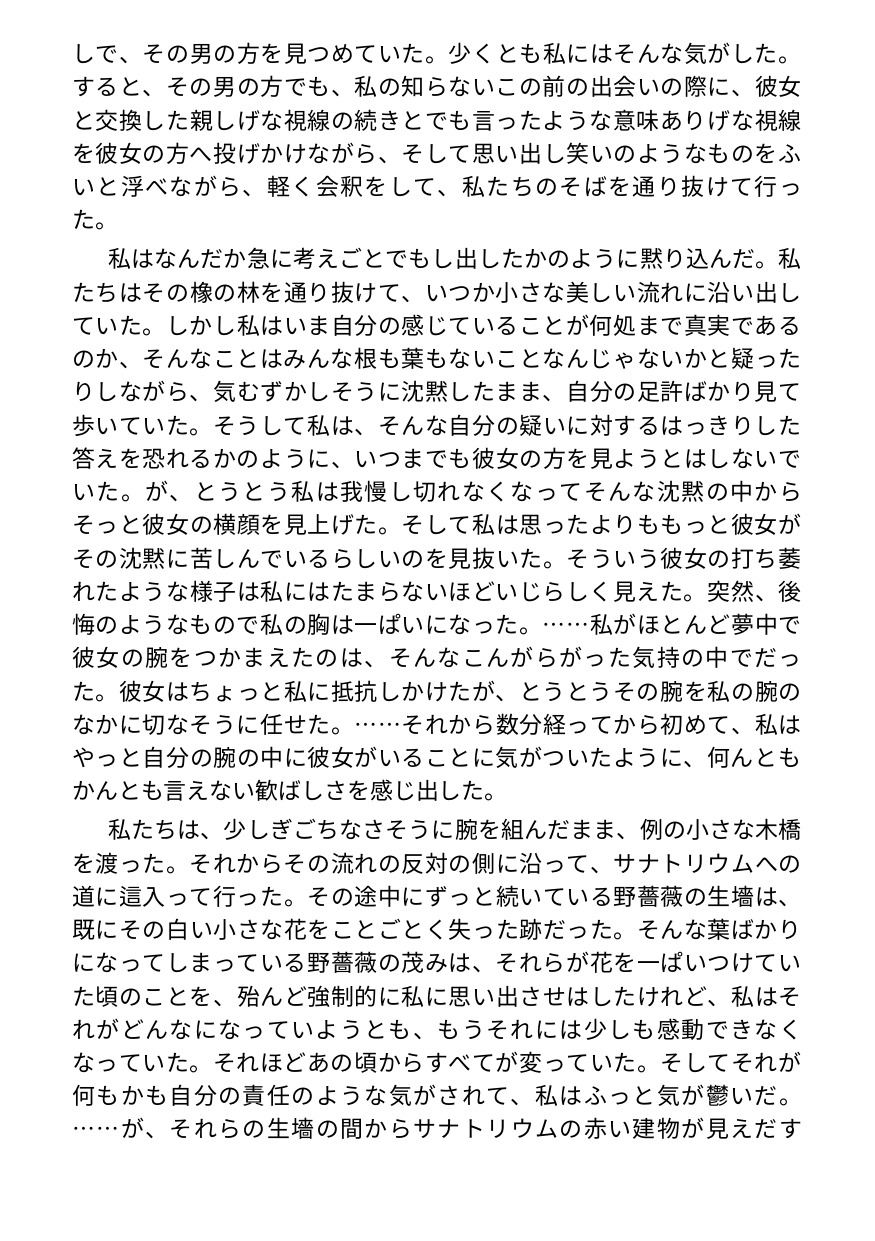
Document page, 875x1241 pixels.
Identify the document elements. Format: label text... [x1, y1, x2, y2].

text しで、その男の方を見つめていた。少くとも私にはそんな気がした。すると、その男の方でも、私の知らないこの前の出会いの際に、彼女と交換した親しげな視線の続きとでも言ったような意味ありげな視線を彼女の方へ投げかけながら、そして思い出し笑いのようなものをふいと浮べながら、軽く会釈をして、私たちのそばを通り抜けて行った。 [72, 36, 802, 235]
text 私たちは、少しぎごちなさそうに腕を組んだまま、例の小さな木橋を渡った。それからその流れの反対の側に沿って、サナトリウムへの道に這入って行った。その途中にずっと続いている野薔薇の生墻は、既にその白い小さな花をことごとく失った跡だった。そんな葉ばかりになってしまっている野薔薇の茂みは、それらが花を一ぱいつけていた頃のことを、殆んど強制的に私に思い出させはしたけれど、私はそれがどんなになっていようとも、もうそれには少しも感動できなくなっていた。それほどあの頃からすべてが変っていた。そしてそれが何もかも自分の責任のような気がされて、私はふっと気が鬱いだ。……が、それらの生墻の間からサナトリウムの赤い建物が見えだす [72, 812, 802, 1144]
text 私はなんだか急に考えごとでもし出したかのように黙り込んだ。私たちはその橡の林を通り抜けて、いつか小さな美しい流れに沿い出していた。しかし私はいま自分の感じていることが何処まで真実であるのか、そんなことはみんな根も葉もないことなんじゃないかと疑ったりしながら、気むずかしそうに沈黙したまま、自分の足許ばかり見て歩いていた。そうして私は、そんな自分の疑いに対するはっきりした答えを恐れるかのように、いつまでも彼女の方を見ようとはしないでいた。が、とうとう私は我慢し切れなくなってそんな沈黙の中からそっと彼女の横顔を見上げた。そして私は思ったよりももっと彼女がその沈黙に苦しんでいるらしいのを見抜いた。そういう彼女の打ち萎れたような様子は私にはたまらないほどいじらしく見えた。突然、後悔のようなもので私の胸は一ぱいになった。……私がほとんど夢中で彼女の腕をつかまえたのは、そんなこんがらがった気持の中でだった。彼女はちょっと私に抵抗しかけたが、とうとうその腕を私の腕のなかに切なそうに任せた。……それから数分経ってから初めて、私はやっと自分の腕の中に彼女がいることに気がついたように、何んともかんとも言えない歓ばしさを感じ出した。 [72, 241, 802, 806]
